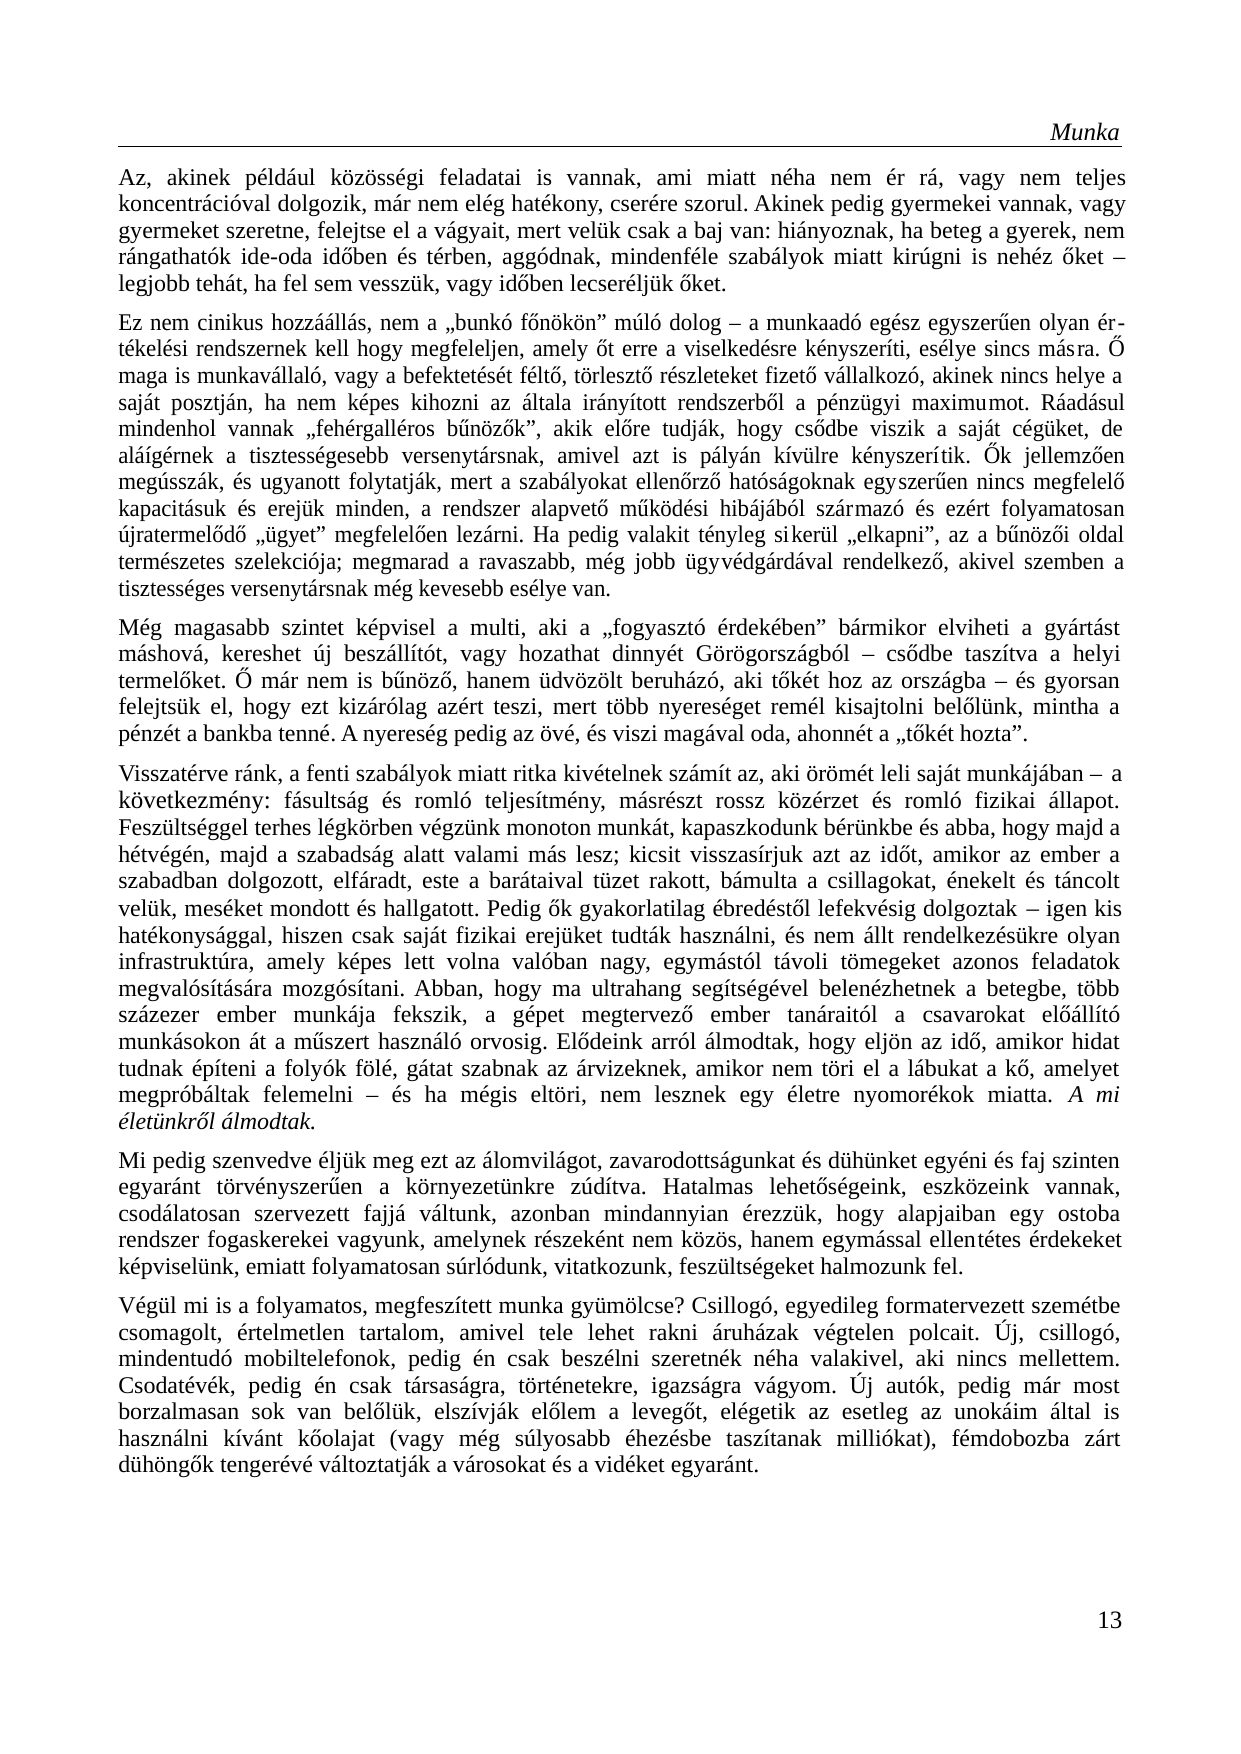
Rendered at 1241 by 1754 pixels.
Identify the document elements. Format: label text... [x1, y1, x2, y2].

text Végül mi is a folyamatos, megfeszített munka gyümölcse? Csillogó, egyedileg formatervezett szemétbe csomagolt, értelmetlen tartalom, amivel tele lehet rakni áruházak végtelen polcait. Új, csillogó, mindentudó mobiltelefonok, pedig én csak beszélni szeretnék néha valakivel, aki nincs mellettem. Csodatévék, pedig én csak társaságra, történetekre, igazságra vágyom. Új autók, pedig már most borzalmasan sok van belőlük, elszívják előlem a levegőt, elégetik az esetleg az unokáim által is használni kívánt kőolajat (vagy még súlyosabb éhezésbe taszítanak milliókat), fémdobozba zárt dühöngők tengerévé változtatják a városokat és a vidéket egyaránt. [118, 1292, 1122, 1478]
text Az, akinek például közösségi feladatai is vannak, ami miatt néha nem ér rá, vagy nem teljes koncentrációval dolgozik, már nem elég hatékony, cserére szorul. Akinek pedig gyermekei vannak, vagy gyermeket szeretne, felejtse el a vágyait, mert velük csak a baj van: hiányoznak, ha beteg a gyerek, nem rángathatók ide-oda időben és térben, aggódnak, mindenféle szabályok miatt kirúgni is nehéz őket – legjobb tehát, ha fel sem vesszük, vagy időben lecseréljük őket. [118, 164, 1128, 296]
text Ez nem cinikus hozzáállás, nem a „bunkó főnökön” múló dolog – a munkaadó egész egyszerűen olyan ér­tékelési rend­szernek kell hogy megfeleljen, amely őt erre a viselkedésre kényszeríti, esélye sincs más­ra. Ő maga is munkavállaló, vagy a befektetését féltő, törlesztő részleteket fizető vállalkozó, akinek nincs helye a saját posztján, ha nem képes kihozni az általa irányított rendszerből a pénzügyi maximu­mot. Ráadásul mindenhol vannak „fehérgalléros bűnözők”, akik előre tudják, hogy csődbe viszik a saját cégüket, de aláígérnek a tisztességesebb versenytársnak, amivel azt is pályán kívülre kényszerí­tik. Ők jellemzően megússzák, és ugyanott folytatják, mert a szabályokat ellenőrző hatóságoknak egy­szerűen nincs megfelelő kapacitásuk és erejük minden, a rendszer alapvető működési hibájából szár­mazó és ezért folyamatosan újratermelődő „ügyet” megfelelően lezárni. Ha pedig valakit tényleg si­kerül „elkapni”, az a bűnözői oldal természetes szelekciója; megmarad a ravaszabb, még jobb ügy­védgárdával rendelkező, akivel szemben a tisztességes versenytársnak még kevesebb esélye van. [118, 309, 1125, 601]
text Még magasabb szintet képvisel a multi, aki a „fogyasztó érdekében” bármikor elviheti a gyártást máshová, kereshet új beszállítót, vagy hozathat dinnyét Görögországból – csődbe taszítva a helyi termelőket. Ő már nem is bűnöző, hanem üdvözölt beruházó, aki tőkét hoz az országba – és gyorsan felejtsük el, hogy ezt kizárólag azért teszi, mert több nyereséget remél kisajtolni belőlünk, mintha a pénzét a bankba tenné. A nyereség pedig az övé, és viszi magával oda, ahonnét a „tőkét hozta”. [118, 614, 1122, 746]
text Visszatérve ránk, a fenti szabályok miatt ritka kivételnek számít az, aki örömét leli saját munkájában – a következmény: fásultság és romló teljesítmény, másrészt rossz közérzet és romló fizikai állapot. Feszültséggel terhes légkörben végzünk monoton munkát, kapaszkodunk bérünkbe és abba, hogy majd a hétvégén, majd a szabadság alatt valami más lesz; kicsit visszasírjuk azt az időt, amikor az ember a szabadban dolgozott, elfáradt, este a barátaival tüzet rakott, bámulta a csillagokat, énekelt és táncolt velük, meséket mondott és hallgatott. Pedig ők gyakorlatilag ébredéstől lefekvésig dolgoztak – igen kis hatékonysággal, hiszen csak saját fizikai erejüket tudták használni, és nem állt rendelkezésükre olyan infrastruktúra, amely képes lett volna valóban nagy, egymástól távoli tömegeket azonos feladatok megvalósítására mozgósítani. Abban, hogy ma ultrahang segítségével belenézhetnek a betegbe, több százezer ember munkája fekszik, a gépet megtervező ember tanáraitól a csavarokat előállító munkásokon át a műszert használó orvosig. Elődeink arról álmodtak, hogy eljön az idő, amikor hidat tudnak építeni a folyók fölé, gátat szabnak az árvizeknek, amikor nem töri el a lábukat a kő, amelyet megpróbáltak felemelni – és ha mégis eltöri, nem lesznek egy életre nyomorékok miatta. A mi életünkről álmodtak. [118, 759, 1122, 1134]
text Mi pedig szenvedve éljük meg ezt az álomvilágot, zavarodottságunkat és dühünket egyéni és faj szinten egyaránt törvényszerűen a környezetünkre zúdítva. Hatalmas lehetőségeink, eszközeink vannak, csodálatosan szervezett fajjá váltunk, azonban mindannyian érezzük, hogy alapjaiban egy ostoba rendszer fogaskerekei vagyunk, amelynek részeként nem közös, hanem egymással ellen­tétes érdekeket képviselünk, emiatt folyamatosan súrlódunk, vitatkozunk, feszültségeket halmozunk fel. [118, 1147, 1122, 1279]
